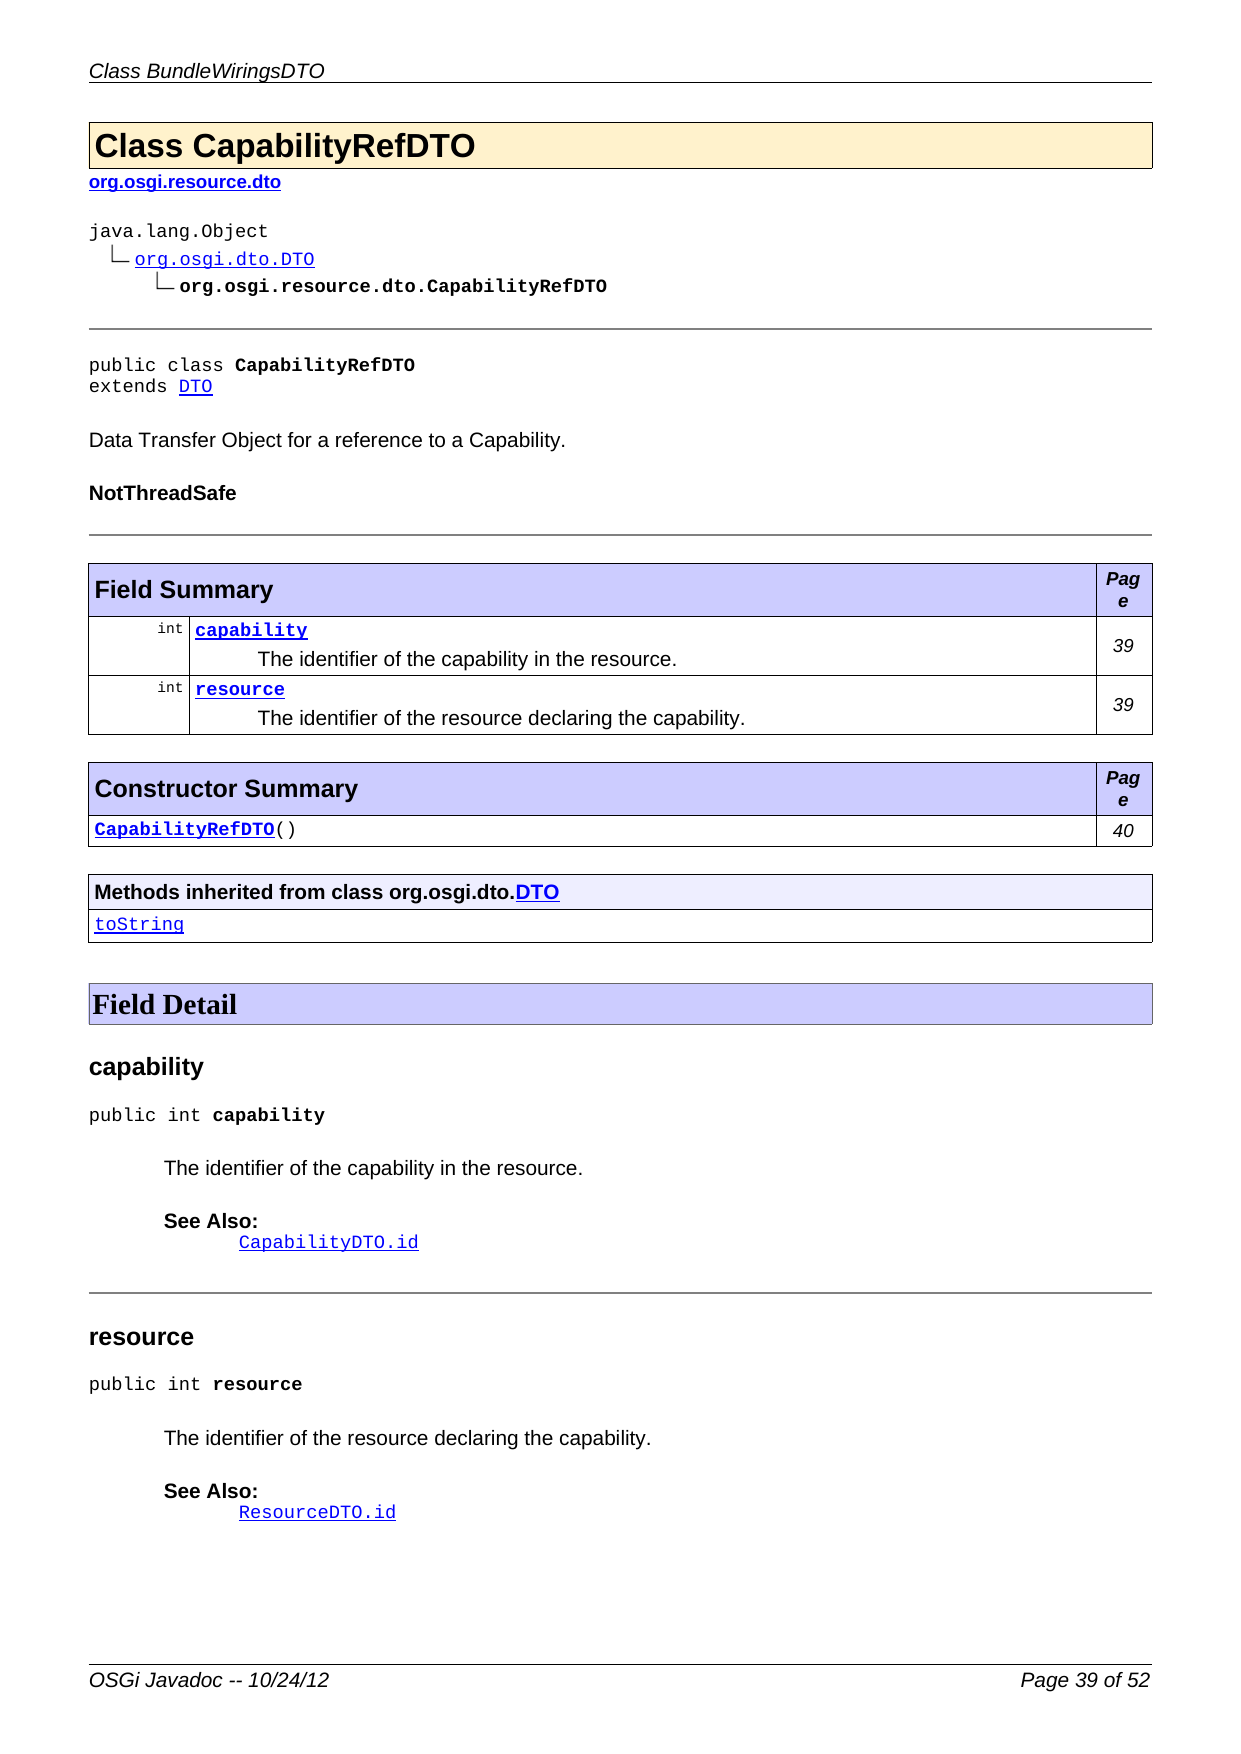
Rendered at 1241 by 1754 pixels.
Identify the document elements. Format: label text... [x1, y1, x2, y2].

text The identifier of the resource declaring the capability. [163, 1426, 1152, 1449]
text CapabilityDTO.id [238, 1233, 1152, 1254]
table_header Field Summary [89, 564, 1096, 616]
text org.osgi.resource.dto.CapabilityRefDTO [88, 271, 1152, 298]
table_cell capability The identifier of the capability in the resource. [190, 617, 1096, 675]
table_cell 40 [1097, 816, 1152, 846]
table_cell int [89, 617, 189, 675]
text public int resource [88, 1375, 1152, 1396]
text See Also: [163, 1209, 1152, 1233]
text java.lang.Object [88, 222, 1152, 243]
table_cell resource The identifier of the resource declaring the capability. [190, 676, 1096, 734]
subtitle resource [88, 1322, 1152, 1351]
picture [156, 270, 180, 293]
table_header Page [1097, 763, 1152, 815]
text The identifier of the capability in the resource. [163, 1156, 1152, 1180]
text See Also: [163, 1479, 1152, 1503]
text public class CapabilityRefDTO [88, 356, 1152, 377]
text NotThreadSafe [88, 481, 1152, 504]
table_header Methods inherited from class org.osgi.dto.DTO [89, 875, 1152, 909]
table_cell 39 [1097, 617, 1152, 675]
table_header Page [1097, 564, 1152, 616]
text ResourceDTO.id [238, 1503, 1152, 1524]
picture [111, 243, 135, 266]
table_cell toString [89, 910, 1152, 942]
table_cell CapabilityRefDTO() [89, 816, 1096, 846]
text public int capability [88, 1105, 1152, 1127]
text org.osgi.resource.dto [88, 171, 1152, 193]
subtitle Class CapabilityRefDTO [90, 123, 1152, 168]
subtitle Field Detail [90, 984, 1152, 1024]
table_header Constructor Summary [89, 763, 1096, 815]
subtitle capability [88, 1052, 1152, 1081]
text extends DTO [88, 377, 1152, 398]
text Data Transfer Object for a reference to a Capability. [88, 427, 1152, 451]
text org.osgi.dto.DTO [88, 243, 1152, 271]
table_cell 39 [1097, 676, 1152, 734]
table_cell int [89, 676, 189, 734]
